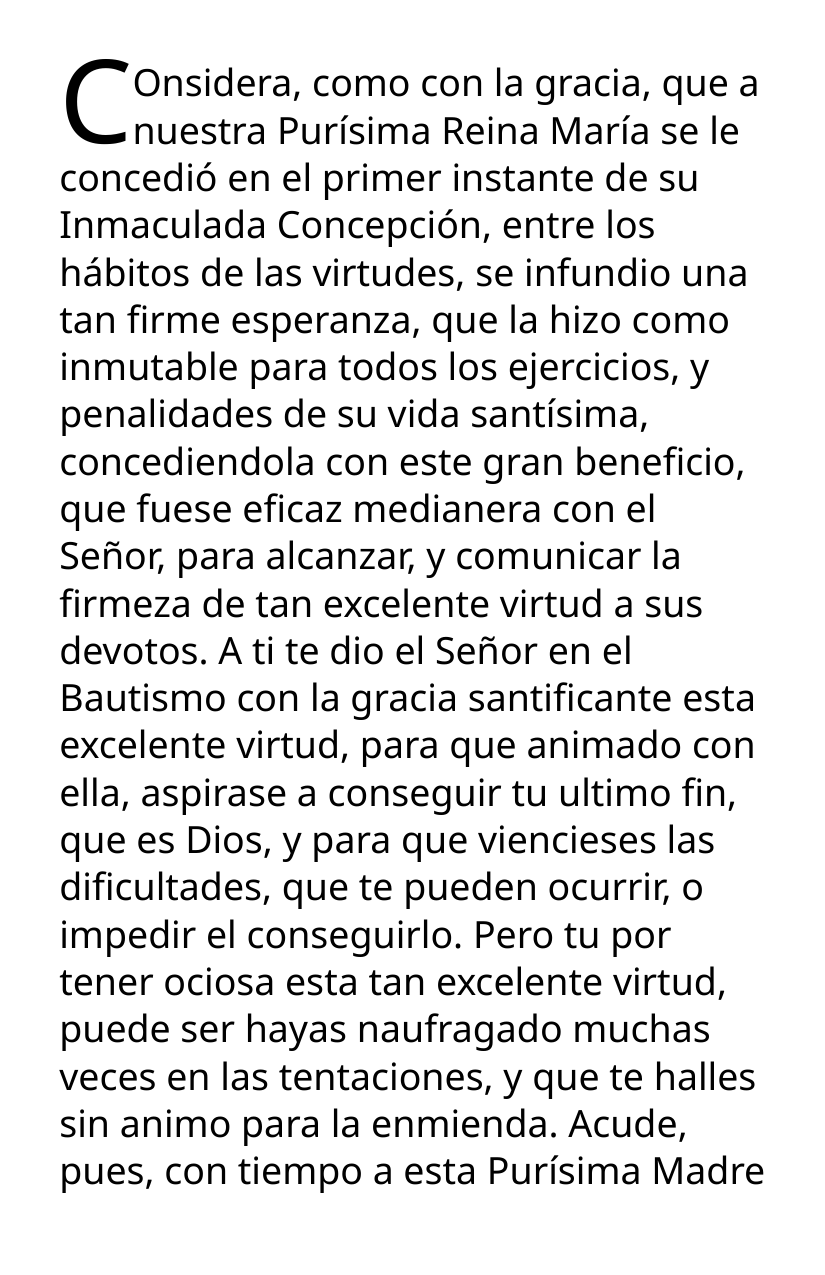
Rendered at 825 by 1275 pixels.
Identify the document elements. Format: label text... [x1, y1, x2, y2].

text COnsidera, como con la gracia, que a nuestra Purísima Reina María se le concedió en el primer instante de su Inmaculada Concepción, entre los hábitos de las virtudes, se infundio una tan firme esperanza, que la hizo como inmutable para todos los ejercicios, y penalidades de su vida santísima, concediendola con este gran beneficio, que fuese eficaz medianera con el Señor, para alcanzar, y comunicar la firmeza de tan excelente virtud a sus devotos. A ti te dio el Señor en el Bautismo con la gracia santificante esta excelente virtud, para que animado con ella, aspirase a conseguir tu ultimo fin, que es Dios, y para que viencieses las dificultades, que te pueden ocurrir, o impedir el conseguirlo. Pero tu por tener ociosa esta tan excelente virtud, puede ser hayas naufragado muchas veces en las tentaciones, y que te halles sin animo para la enmienda. Acude, pues, con tiempo a esta Purísima Madre [59, 59, 766, 1194]
